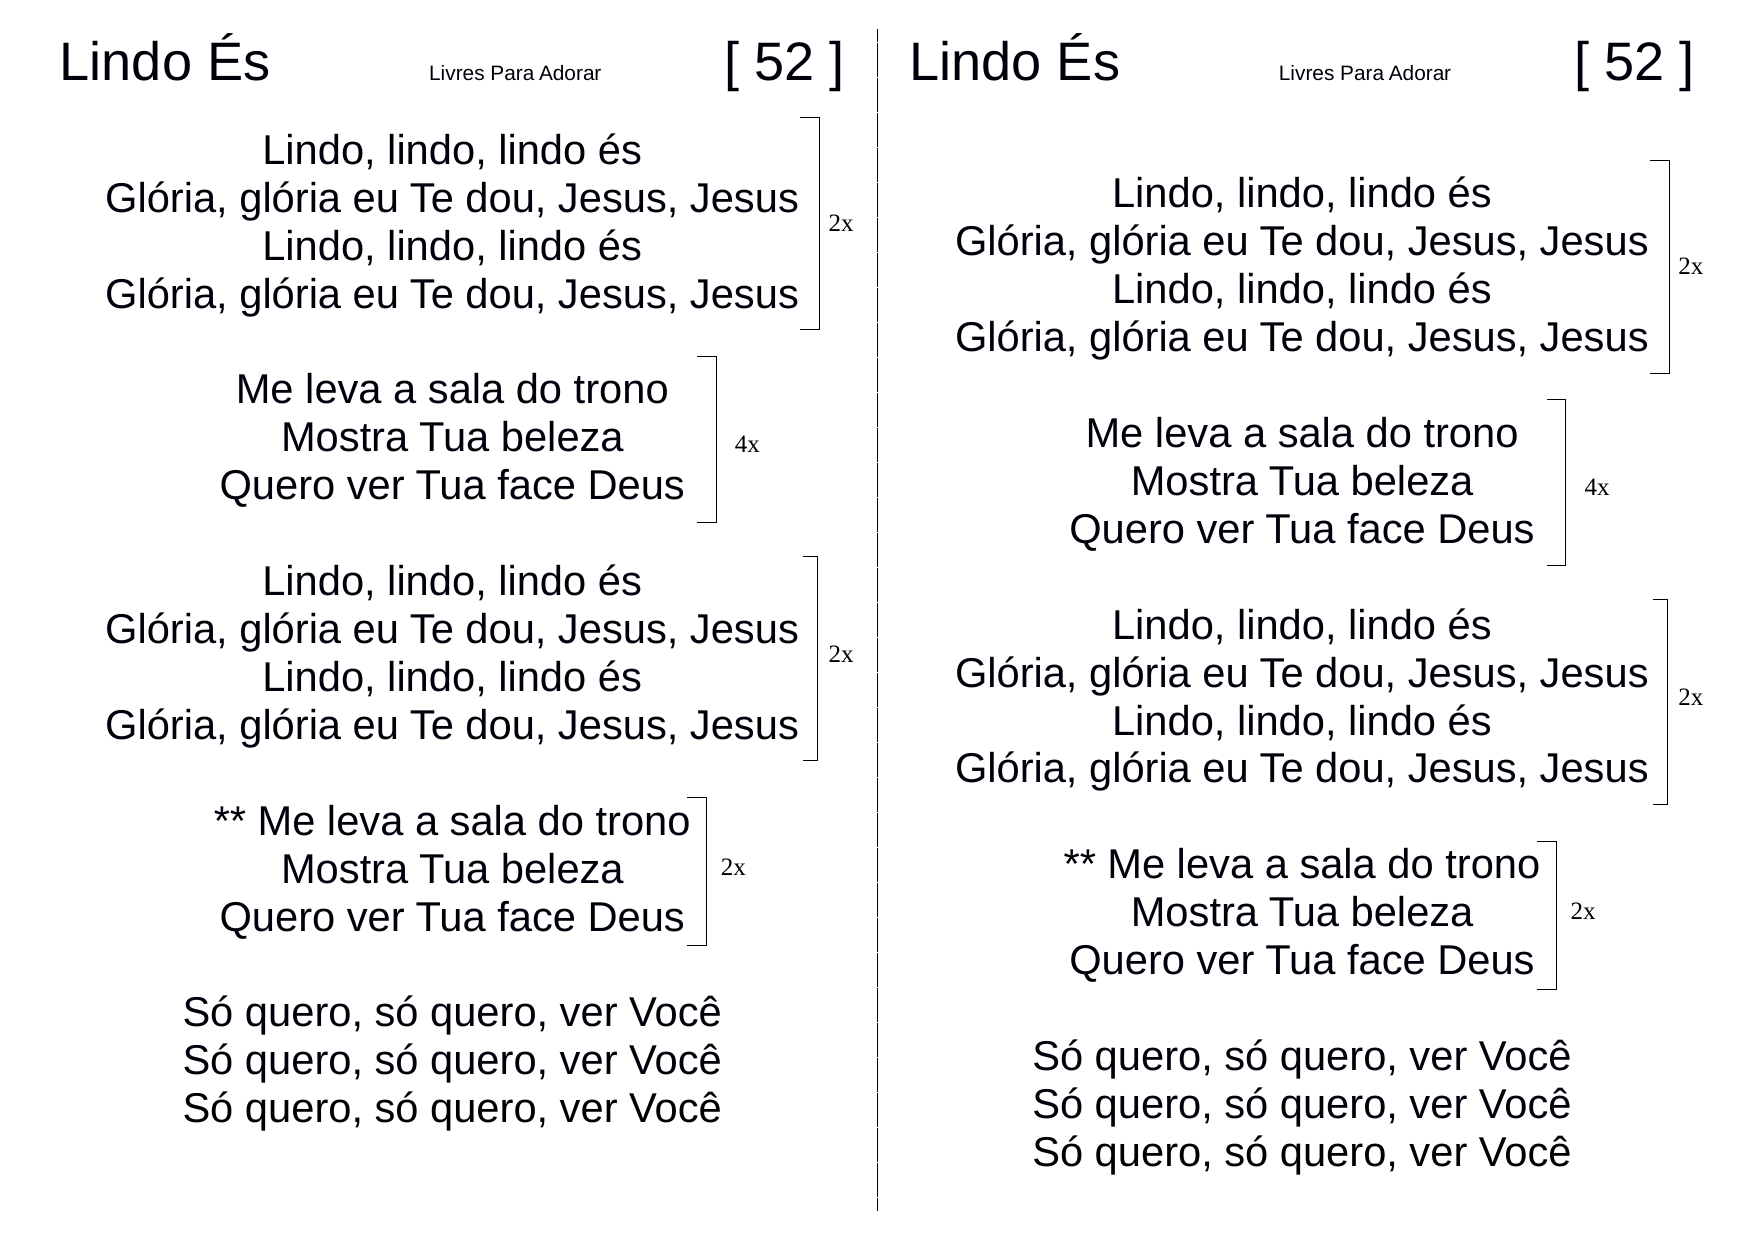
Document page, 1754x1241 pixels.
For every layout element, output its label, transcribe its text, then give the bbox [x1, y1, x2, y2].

text [707, 892, 875, 940]
text Lindo, lindo, lindo és [879, 696, 1667, 744]
text ** Me leva a sala do trono [879, 840, 1724, 888]
text Lindo, lindo, lindo és [879, 169, 1669, 217]
text Só quero, só quero, ver Você [29, 1084, 875, 1132]
text Só quero, só quero, ver Você [879, 1079, 1724, 1127]
text Só quero, só quero, ver Você [879, 1031, 1724, 1079]
text [818, 604, 875, 652]
text Mostra Tua beleza [1566, 456, 1724, 504]
text [818, 700, 875, 748]
text Glória, glória eu Te dou, Jesus, Jesus [29, 173, 819, 221]
text Mostra Tua beleza [29, 413, 716, 461]
text Lindo, lindo, lindo és [29, 557, 817, 604]
text [1668, 744, 1724, 792]
text [1670, 313, 1724, 361]
text Glória, glória eu Te dou, Jesus, Jesus [29, 700, 817, 748]
text Quero ver Tua face Deus [879, 504, 1565, 552]
text Glória, glória eu Te dou, Jesus, Jesus [29, 604, 817, 652]
text [820, 173, 875, 221]
text Quero ver Tua face Deus [879, 936, 1556, 983]
text Mostra Tua beleza [717, 413, 875, 461]
text [1668, 600, 1724, 648]
text Me leva a sala do trono [29, 365, 716, 413]
text [717, 461, 875, 509]
text Só quero, só quero, ver Você [879, 1127, 1724, 1175]
text Lindo, lindo, lindo és [29, 221, 819, 269]
text Lindo, lindo, lindo és [29, 125, 819, 173]
text [820, 125, 875, 173]
text Lindo, lindo, lindo és [820, 221, 875, 269]
text Glória, glória eu Te dou, Jesus, Jesus [879, 744, 1667, 792]
text [818, 557, 875, 604]
text Quero ver Tua face Deus [29, 892, 706, 940]
text ** Me leva a sala do trono [29, 796, 875, 844]
text [1557, 936, 1724, 983]
text [820, 269, 875, 317]
text Lindo, lindo, lindo és [1670, 265, 1724, 313]
text [1566, 504, 1724, 552]
text Glória, glória eu Te dou, Jesus, Jesus [879, 313, 1669, 361]
text Mostra Tua beleza [879, 456, 1565, 504]
text [1566, 408, 1724, 456]
text Mostra Tua beleza [29, 844, 706, 892]
text Só quero, só quero, ver Você [29, 988, 875, 1036]
text Mostra Tua beleza [1557, 888, 1724, 936]
text Mostra Tua beleza [707, 844, 875, 892]
text [1670, 217, 1724, 265]
text Lindo, lindo, lindo és [1668, 696, 1724, 744]
text Lindo, lindo, lindo és [879, 600, 1667, 648]
text [717, 365, 875, 413]
text Lindo, lindo, lindo és [879, 265, 1669, 313]
text Glória, glória eu Te dou, Jesus, Jesus [879, 648, 1667, 696]
text [1668, 648, 1724, 696]
text Lindo És Livres Para Adorar [ 52 ] [879, 29, 1724, 92]
text Me leva a sala do trono [879, 408, 1565, 456]
text Lindo És Livres Para Adorar [ 52 ] [29, 29, 875, 92]
text Glória, glória eu Te dou, Jesus, Jesus [879, 217, 1669, 265]
text Lindo, lindo, lindo és [818, 652, 875, 700]
text Glória, glória eu Te dou, Jesus, Jesus [29, 269, 819, 317]
text Mostra Tua beleza [879, 888, 1556, 936]
text Quero ver Tua face Deus [29, 461, 716, 509]
text Só quero, só quero, ver Você [29, 1036, 875, 1084]
text [1670, 169, 1724, 217]
text Lindo, lindo, lindo és [29, 652, 817, 700]
